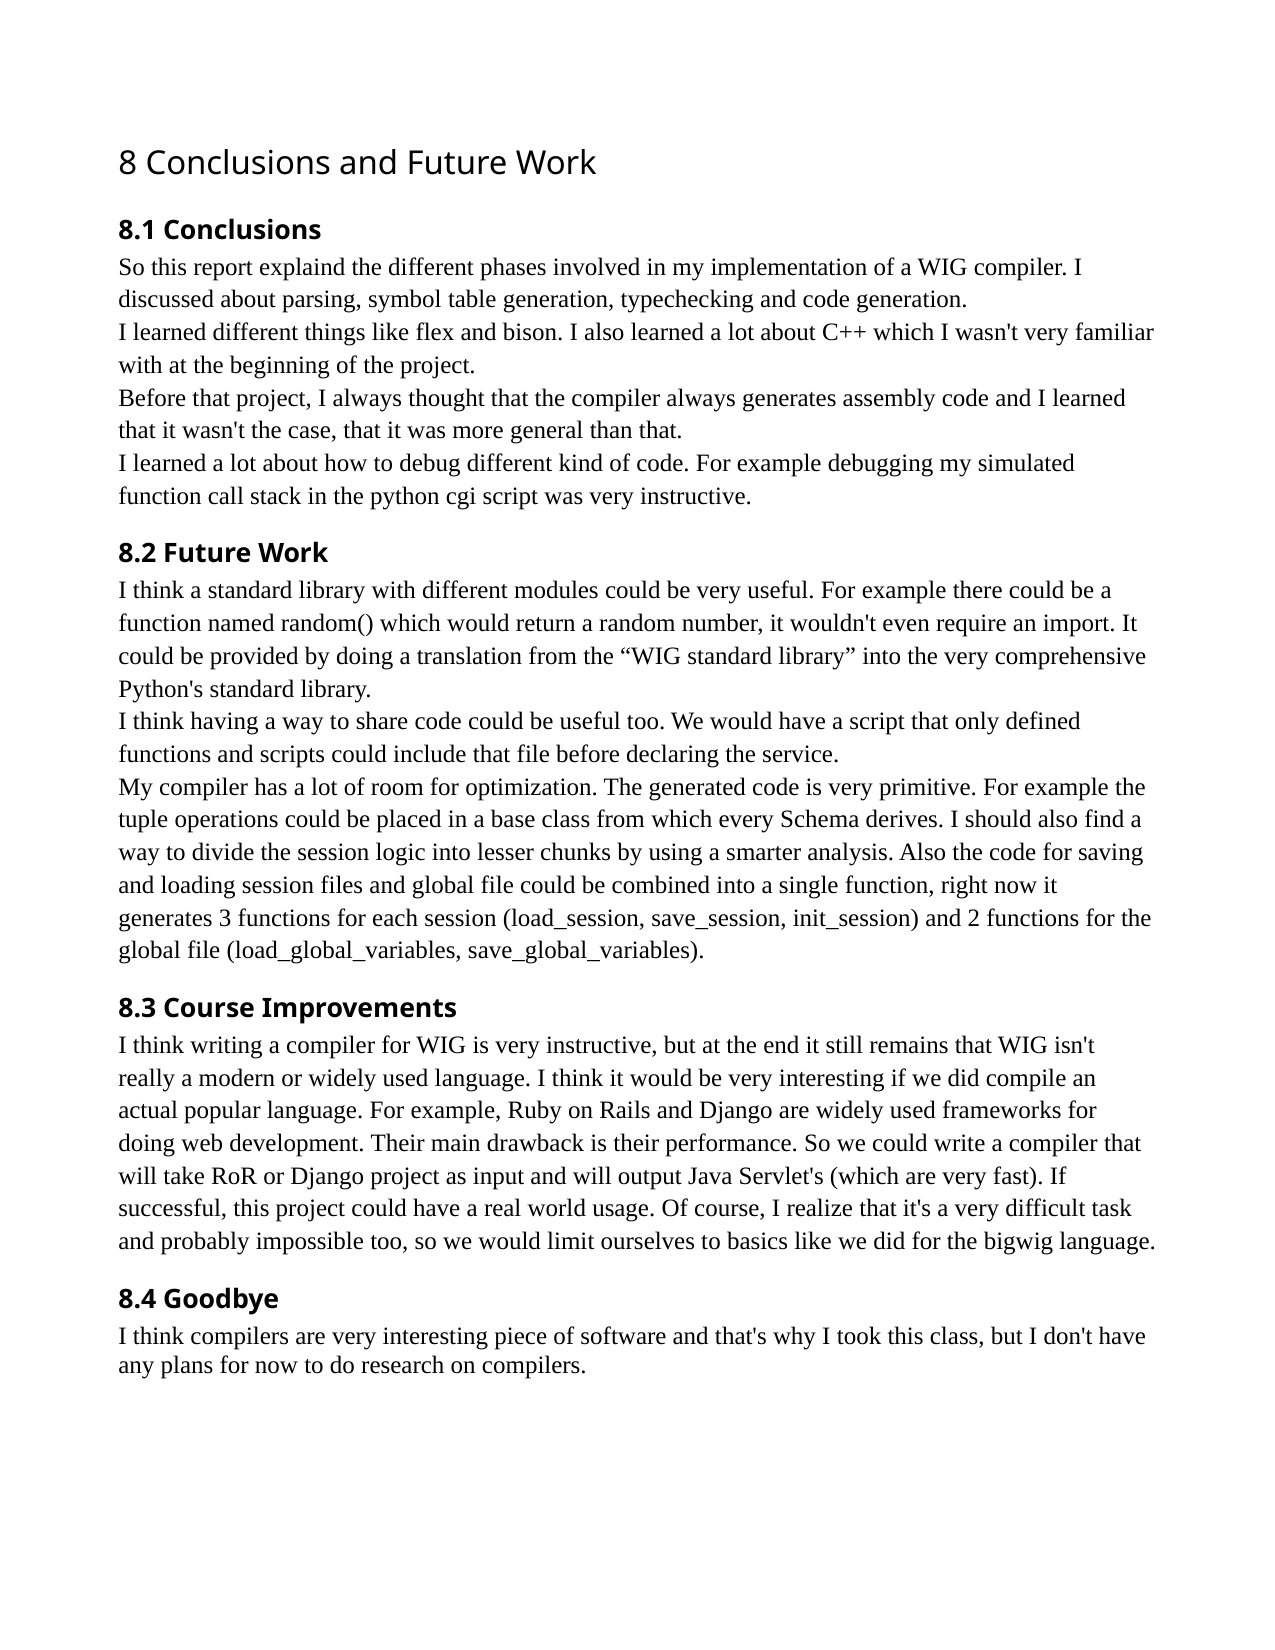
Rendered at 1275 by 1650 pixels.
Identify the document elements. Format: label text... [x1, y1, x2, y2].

text I think having a way to share code could be useful too. We would have a script that only defined functions and scripts could include that file before declaring the service. [118, 706, 1157, 768]
subtitle 8.1 Conclusions [118, 211, 1157, 247]
text I think writing a compiler for WIG is very instructive, but at the end it still remains that WIG isn't really a modern or widely used language. I think it would be very interesting if we did compile an actual popular language. For example, Ruby on Rails and Django are widely used frameworks for doing web development. Their main drawback is their performance. So we could write a compiler that will take RoR or Django project as input and will output Java Servlet's (which are very fast). If successful, this project could have a real world usage. Of course, I realize that it's a very difficult task and probably impossible too, so we would limit ourselves to basics like we did for the bigwig language. [118, 1030, 1157, 1255]
text I learned different things like flex and bison. I also learned a lot about C++ which I wasn't very familiar with at the beginning of the project. [118, 317, 1157, 379]
subtitle 8.4 Goodbye [118, 1280, 1157, 1316]
subtitle 8.3 Course Improvements [118, 989, 1157, 1025]
text Before that project, I always thought that the compiler always generates assembly code and I learned that it wasn't the case, that it was more general than that. [118, 383, 1157, 444]
text I think compilers are very interesting piece of software and that's why I took this class, but I don't have any plans for now to do research on compilers. [118, 1321, 1157, 1378]
subtitle 8 Conclusions and Future Work [118, 139, 1157, 184]
text My compiler has a lot of room for optimization. The generated code is very primitive. For example the tuple operations could be placed in a base class from which every Schema derives. I should also find a way to divide the session logic into lesser chunks by using a smarter analysis. Also the code for saving and loading session files and global file could be combined into a single function, right now it generates 3 functions for each session (load_session, save_session, init_session) and 2 functions for the global file (load_global_variables, save_global_variables). [118, 772, 1157, 964]
text I learned a lot about how to debug different kind of code. For example debugging my simulated function call stack in the python cgi script was very instructive. [118, 448, 1157, 509]
subtitle 8.2 Future Work [118, 534, 1157, 571]
text So this report explaind the different phases involved in my implementation of a WIG compiler. I discussed about parsing, symbol table generation, typechecking and code generation. [118, 252, 1157, 313]
text I think a standard library with different modules could be very useful. For example there could be a function named random() which would return a random number, it wouldn't even require an import. It could be provided by doing a translation from the “WIG standard library” into the very comprehensive Python's standard library. [118, 576, 1157, 702]
